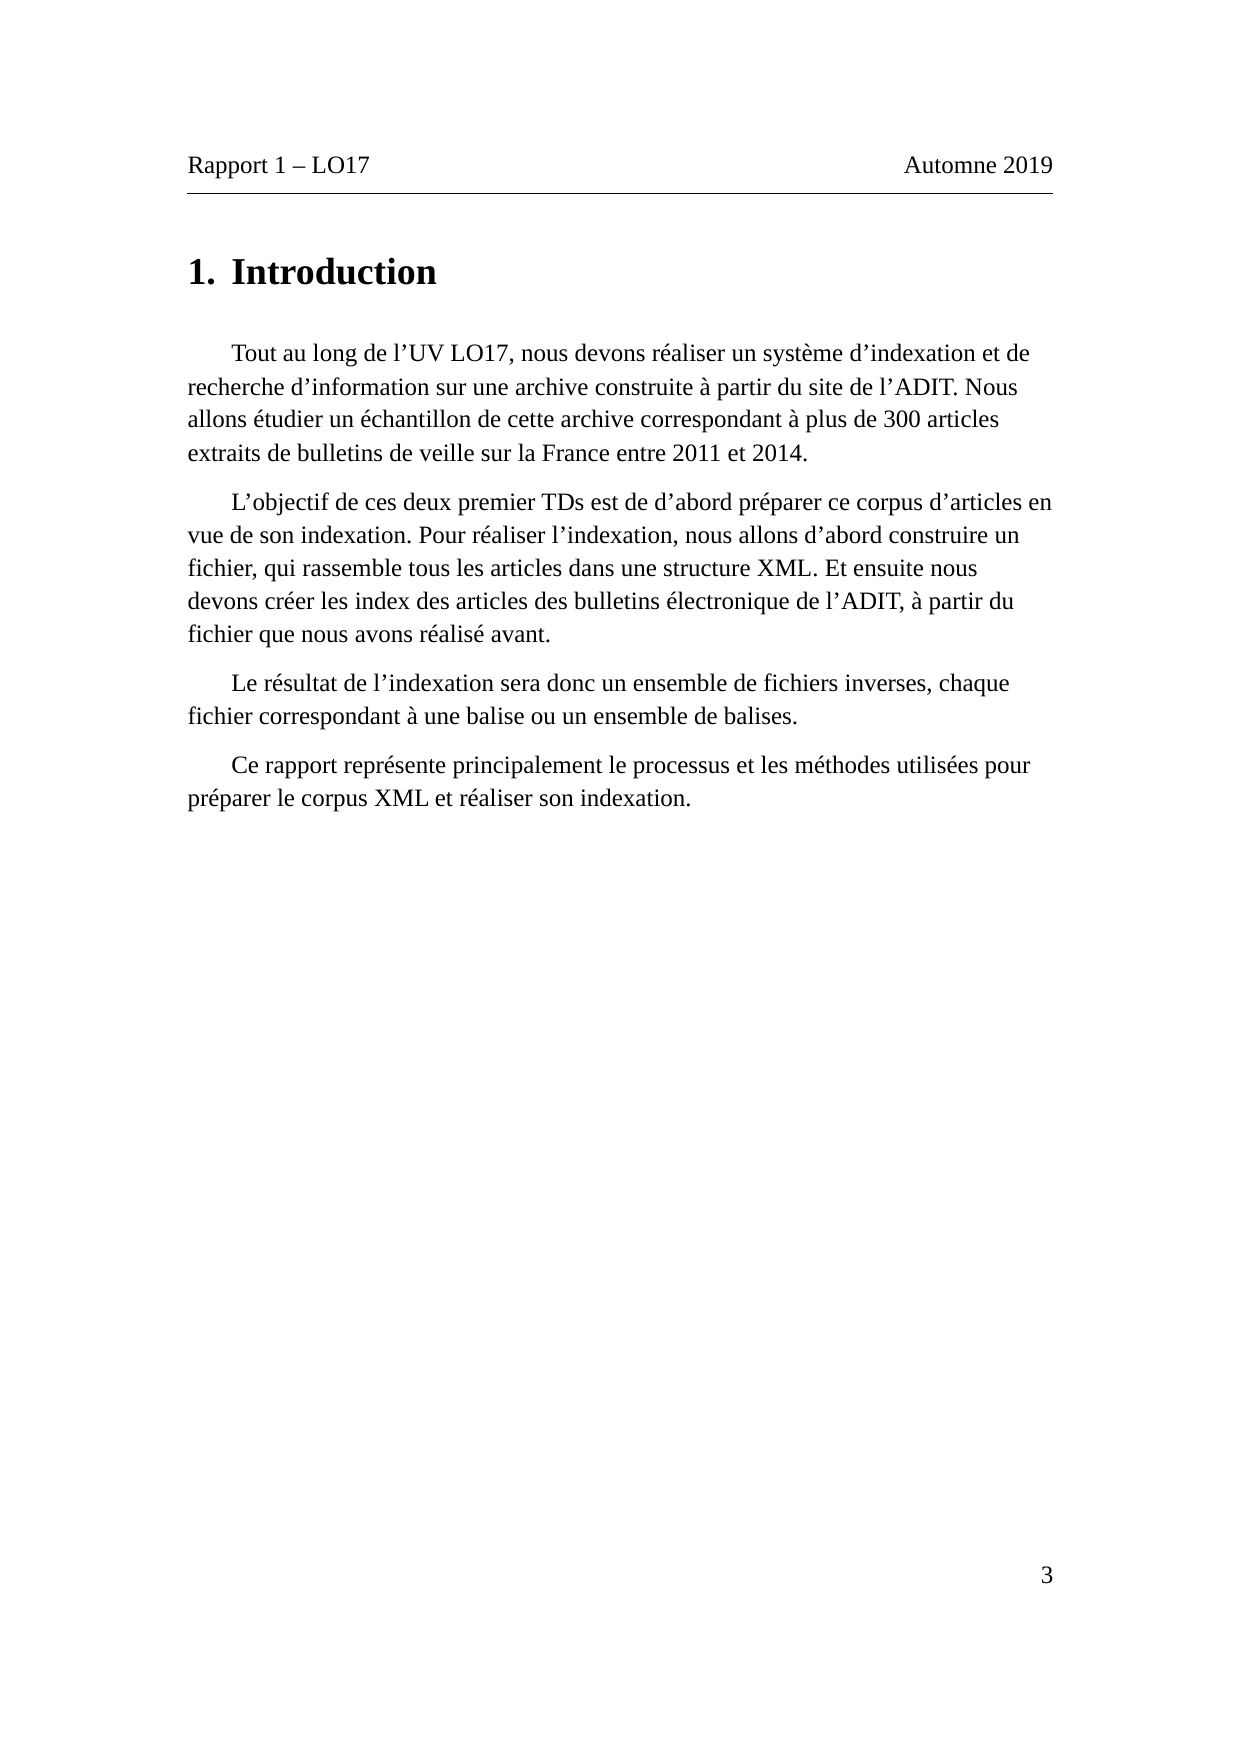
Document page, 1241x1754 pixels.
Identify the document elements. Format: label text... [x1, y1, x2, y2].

text L’objectif de ces deux premier TDs est de d’abord préparer ce corpus d’articles en vue de son indexation. Pour réaliser l’indexation, nous allons d’abord construire un fichier, qui rassemble tous les articles dans une structure XML. Et ensuite nous devons créer les index des articles des bulletins électronique de l’ADIT, à partir du fichier que nous avons réalisé avant. [187, 487, 1053, 648]
subtitle Introduction [187, 249, 1053, 292]
text Ce rapport représente principalement le processus et les méthodes utilisées pour préparer le corpus XML et réaliser son indexation. [187, 751, 1053, 812]
text Tout au long de l’UV LO17, nous devons réaliser un système d’indexation et de recherche d’information sur une archive construite à partir du site de l’ADIT. Nous allons étudier un échantillon de cette archive correspondant à plus de 300 articles extraits de bulletins de veille sur la France entre 2011 et 2014. [187, 338, 1053, 466]
text Le résultat de l’indexation sera donc un ensemble de fichiers inverses, chaque fichier correspondant à une balise ou un ensemble de balises. [187, 668, 1053, 730]
